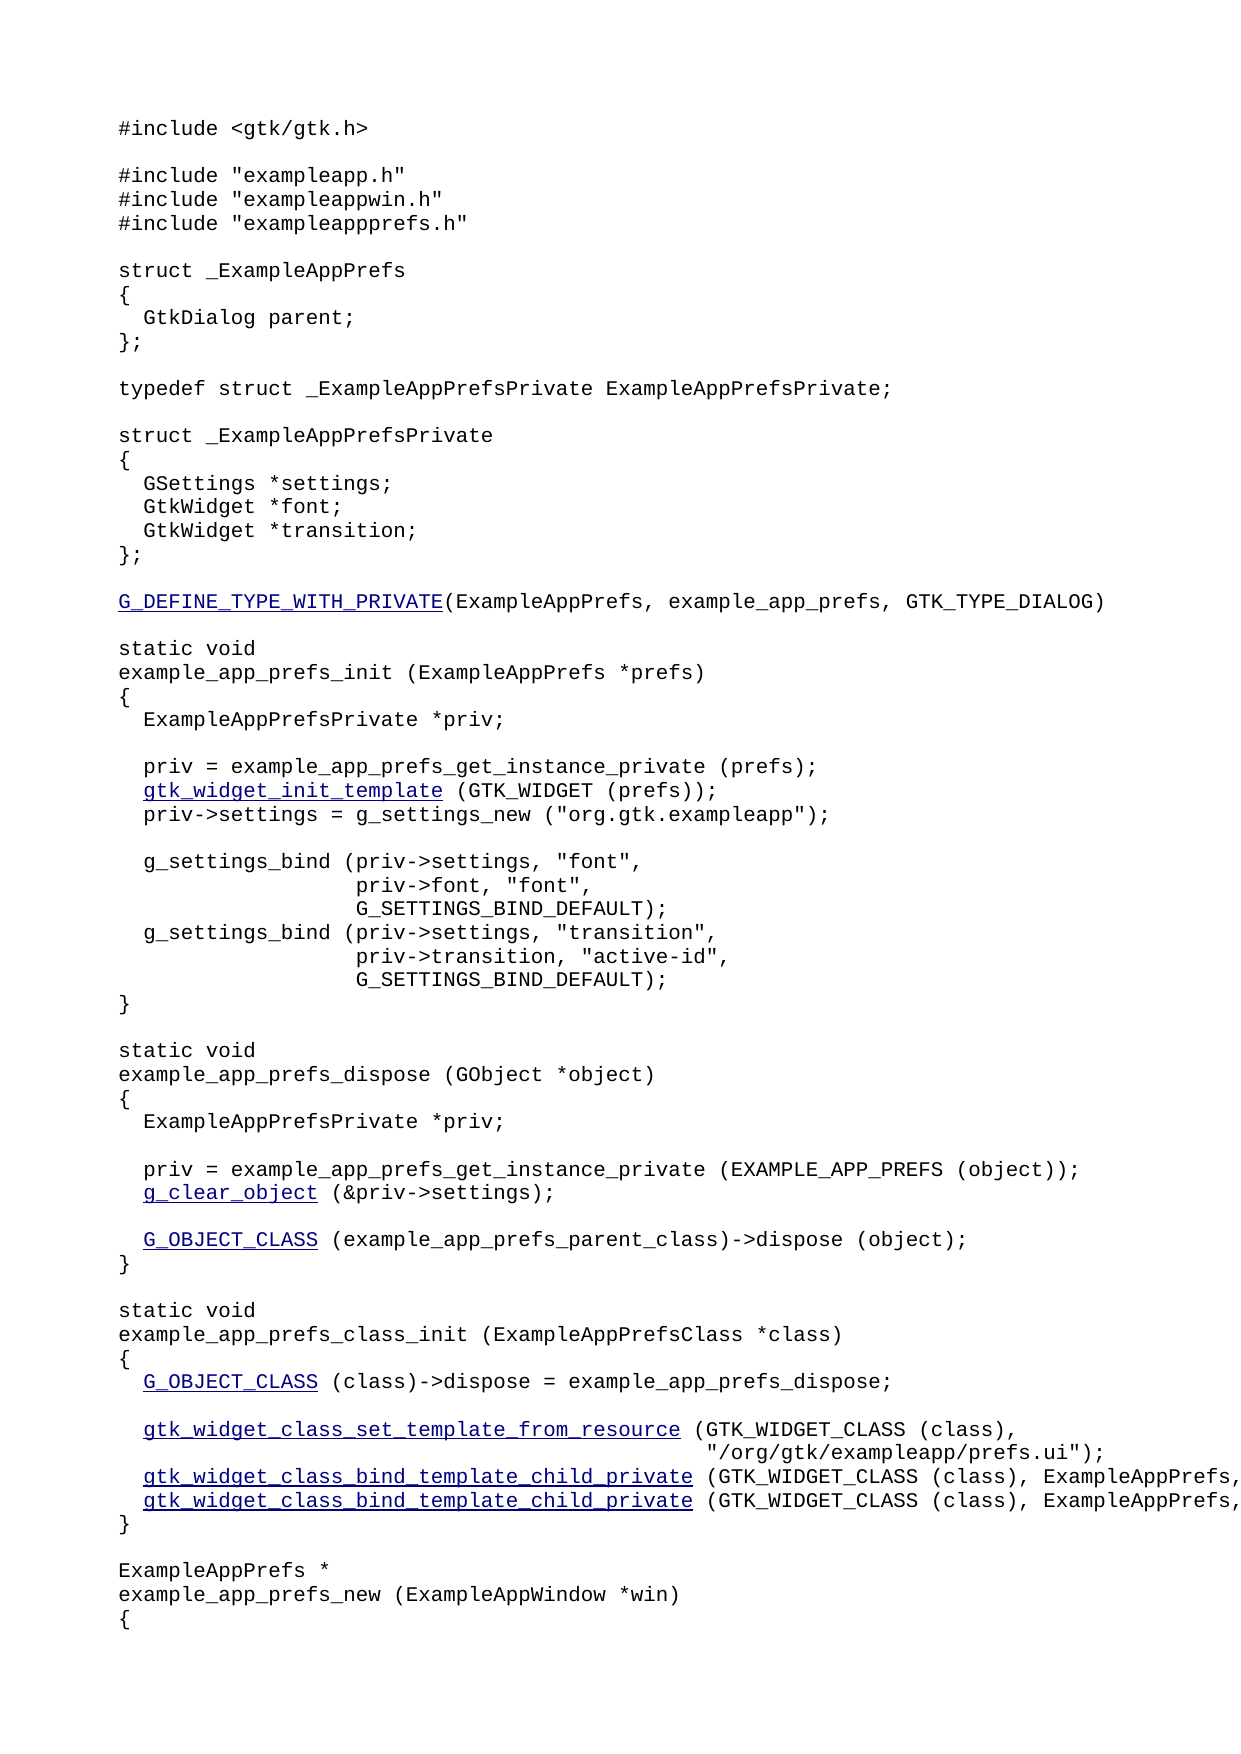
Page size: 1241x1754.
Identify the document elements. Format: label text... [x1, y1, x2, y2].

table_header #include <gtk/gtk.h> #include "exampleapp.h" #include "exampleappwin.h" #include "exampleappprefs.h" struct _ExampleAppPrefs { GtkDialog parent; }; typedef struct _ExampleAppPrefsPrivate ExampleAppPrefsPrivate; struct _ExampleAppPrefsPrivate { GSettings *settings; GtkWidget *font; GtkWidget *transition; }; G_DEFINE_TYPE_WITH_PRIVATE(ExampleAppPrefs, example_app_prefs, GTK_TYPE_DIALOG) static void example_app_prefs_init (ExampleAppPrefs *prefs) { ExampleAppPrefsPrivate *priv; priv = example_app_prefs_get_instance_private (prefs); gtk_widget_init_template (GTK_WIDGET (prefs)); priv->settings = g_settings_new ("org.gtk.exampleapp"); g_settings_bind (priv->settings, "font", priv->font, "font", G_SETTINGS_BIND_DEFAULT); g_settings_bind (priv->settings, "transition", priv->transition, "active-id", G_SETTINGS_BIND_DEFAULT); } static void example_app_prefs_dispose (GObject *object) { ExampleAppPrefsPrivate *priv; priv = example_app_prefs_get_instance_private (EXAMPLE_APP_PREFS (object)); g_clear_object (&priv->settings); G_OBJECT_CLASS (example_app_prefs_parent_class)->dispose (object); } static void example_app_prefs_class_init (ExampleAppPrefsClass *class) { G_OBJECT_CLASS (class)->dispose = example_app_prefs_dispose; gtk_widget_class_set_template_from_resource (GTK_WIDGET_CLASS (class), "/org/gtk/exampleapp/prefs.ui"); gtk_widget_class_bind_template_child_private (GTK_WIDGET_CLASS (class), ExampleAppPrefs, font); gtk_widget_class_bind_template_child_private (GTK_WIDGET_CLASS (class), ExampleAppPrefs, transition); } ExampleAppPrefs * example_app_prefs_new (ExampleAppWindow *win) { return g_object_new (EXAMPLE_APP_PREFS_TYPE, "transient-for", win, "use-header-bar", TRUE, NULL); } [118, 118, 1240, 1631]
